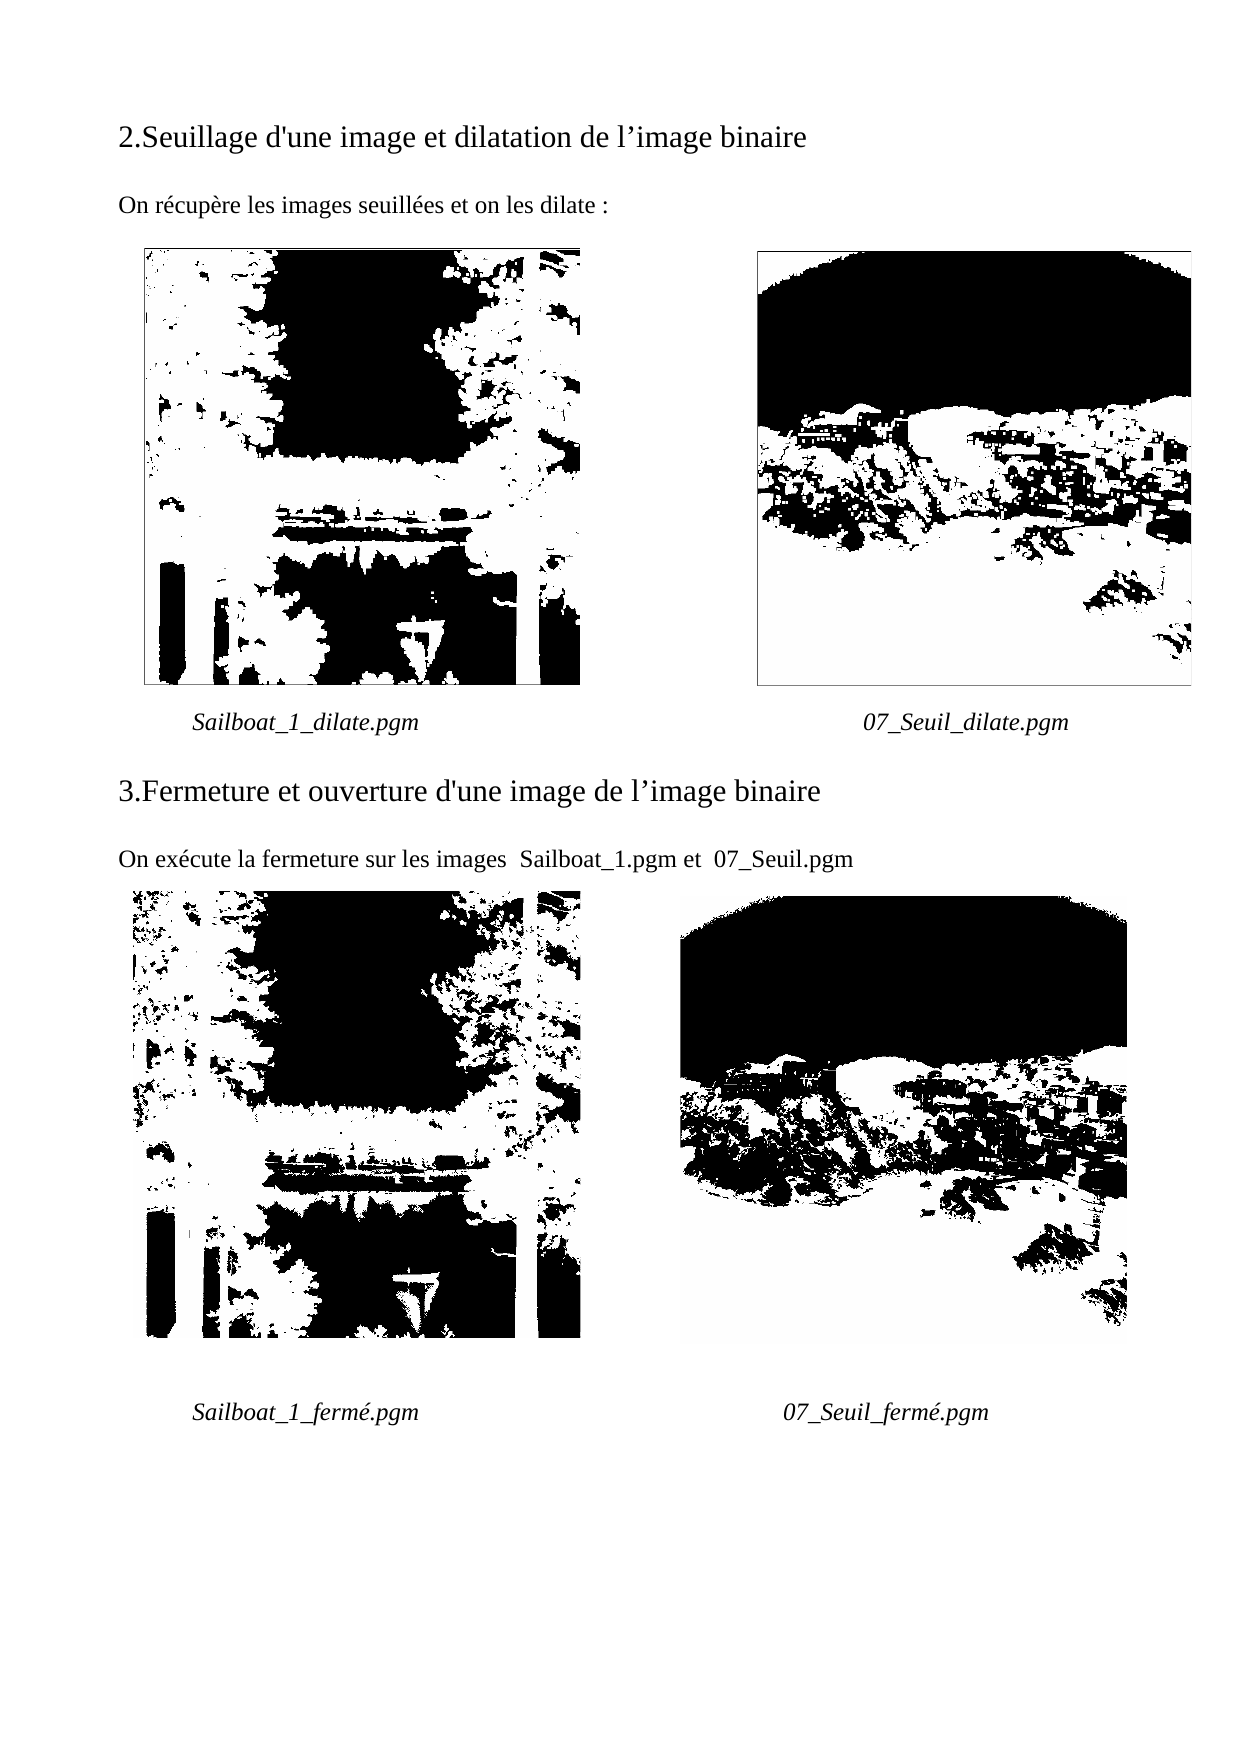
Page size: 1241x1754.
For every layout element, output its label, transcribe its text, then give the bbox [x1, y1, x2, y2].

text On exécute la fermeture sur les images Sailboat_1.pgm et 07_Seuil.pgm [118, 844, 1122, 873]
picture [680, 896, 1127, 1344]
text 2.Seuillage d'une image et dilatation de l’image binaire [118, 118, 1122, 154]
text Sailboat_1_dilate.pgm 07_Seuil_dilate.pgm [118, 707, 1122, 736]
text 3.Fermeture et ouverture d'une image de l’image binaire [118, 772, 1122, 808]
picture [144, 248, 580, 685]
picture [132, 890, 581, 1338]
text Sailboat_1_fermé.pgm 07_Seuil_fermé.pgm [118, 1397, 1122, 1426]
picture [757, 251, 1192, 686]
text On récupère les images seuillées et on les dilate : [118, 190, 1122, 219]
